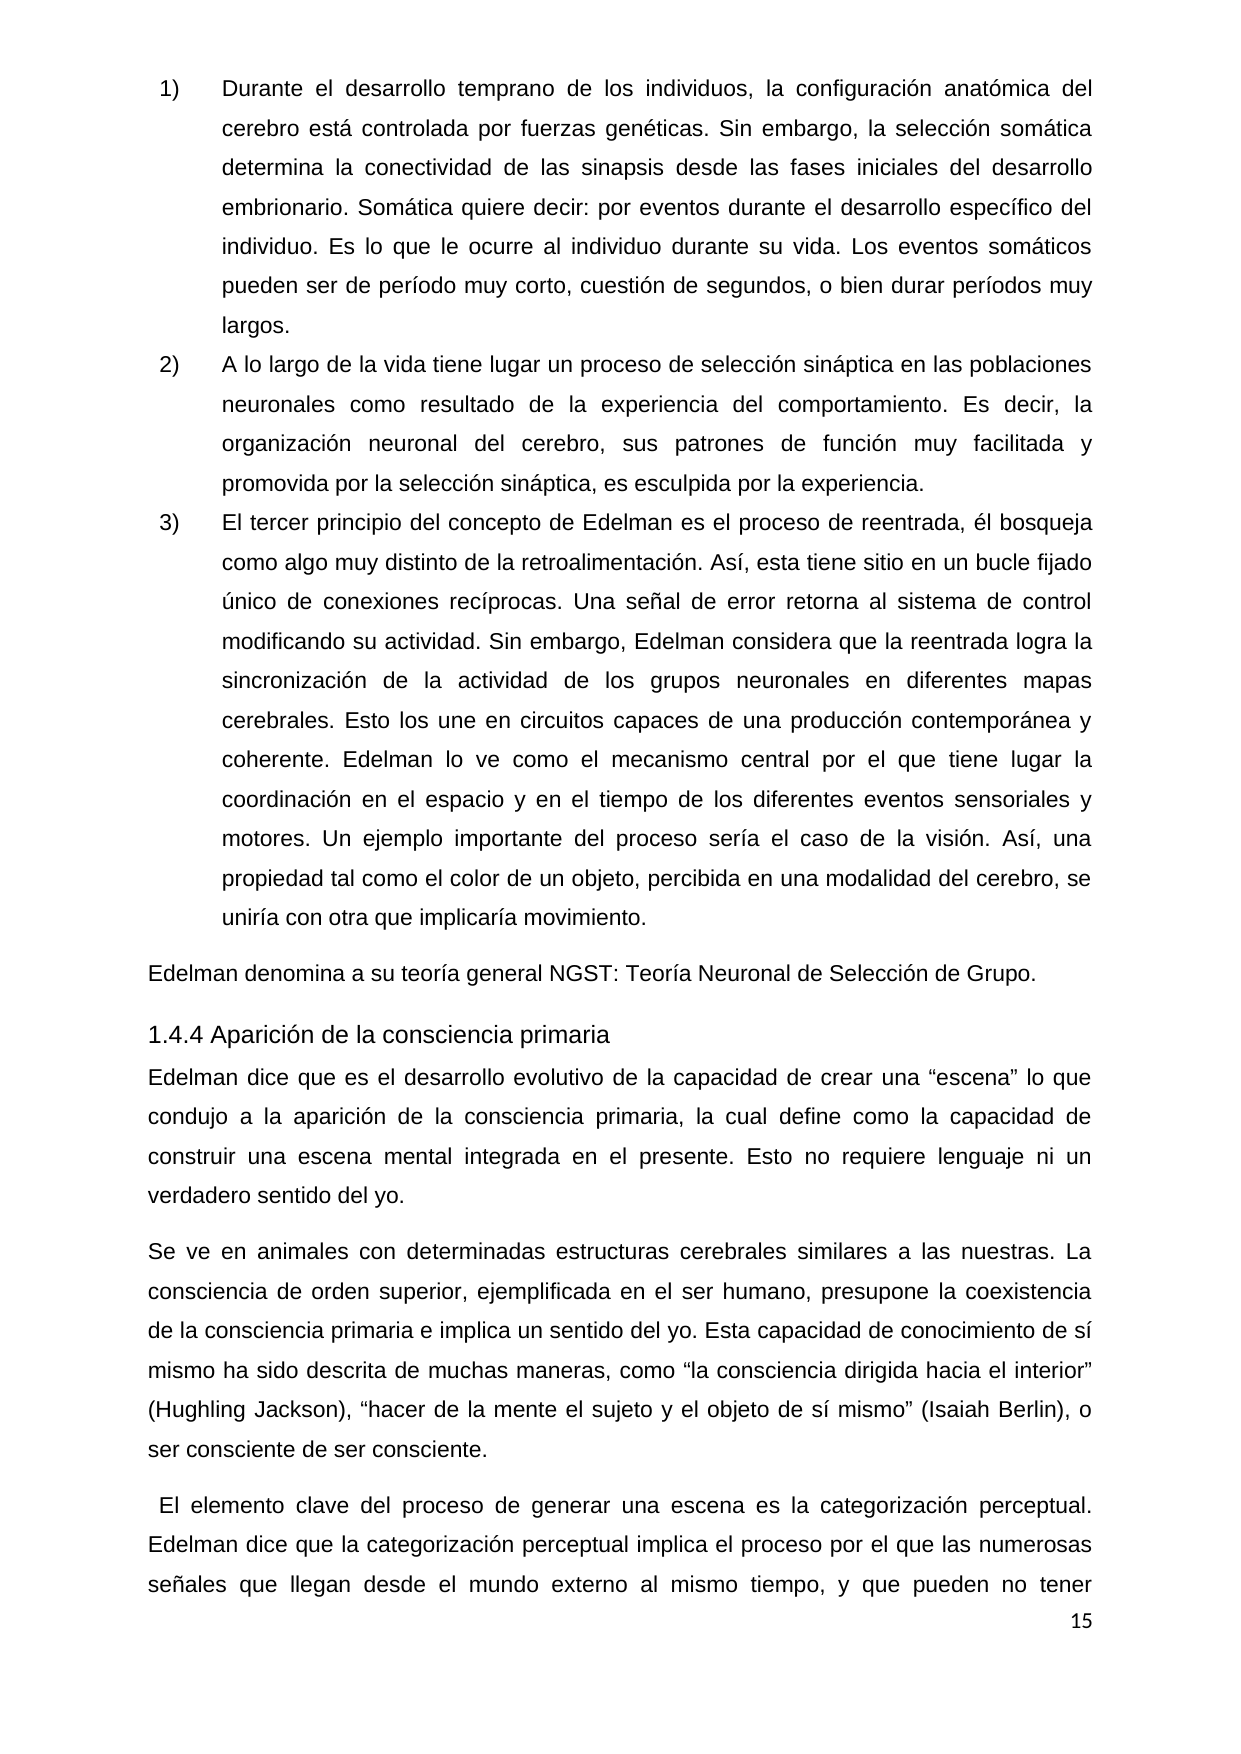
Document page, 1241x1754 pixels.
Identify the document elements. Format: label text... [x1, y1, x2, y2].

text El elemento clave del proceso de generar una escena es la categorización perceptual. Edelman dice que la categorización perceptual implica el proceso por el que las numerosas señales que llegan desde el mundo externo al mismo tiempo, y que pueden no tener [148, 1492, 1093, 1597]
text Se ve en animales con determinadas estructuras cerebrales similares a las nuestras. La consciencia de orden superior, ejemplificada en el ser humano, presupone la coexistencia de la consciencia primaria e implica un sentido del yo. Esta capacidad de conocimiento de sí mismo ha sido descrita de muchas maneras, como “la consciencia dirigida hacia el interior” (Hughling Jackson), “hacer de la mente el sujeto y el objeto de sí mismo” (Isaiah Berlin), o ser consciente de ser consciente. [148, 1238, 1093, 1462]
text Edelman dice que es el desarrollo evolutivo de la capacidad de crear una “escena” lo que condujo a la aparición de la consciencia primaria, la cual define como la capacidad de construir una escena mental integrada en el presente. Esto no requiere lenguaje ni un verdadero sentido del yo. [148, 1064, 1093, 1208]
list Durante el desarrollo temprano de los individuos, la configuración anatómica del cerebro está controlada por fuerzas genéticas. Sin embargo, la selección somática determina la conectividad de las sinapsis desde las fases iniciales del desarrollo embrionario. Somática quiere decir: por eventos durante el desarrollo específico del individuo. Es lo que le ocurre al individuo durante su vida. Los eventos somáticos pueden ser de período muy corto, cuestión de segundos, o bien durar períodos muy largos. [159, 75, 1093, 338]
subtitle 1.4.4 Aparición de la consciencia primaria [148, 1021, 1093, 1049]
text Edelman denomina a su teoría general NGST: Teoría Neuronal de Selección de Grupo. [148, 960, 1093, 987]
list A lo largo de la vida tiene lugar un proceso de selección sináptica en las poblaciones neuronales como resultado de la experiencia del comportamiento. Es decir, la organización neuronal del cerebro, sus patrones de función muy facilitada y promovida por la selección sináptica, es esculpida por la experiencia. [159, 351, 1093, 496]
list El tercer principio del concepto de Edelman es el proceso de reentrada, él bosqueja como algo muy distinto de la retroalimentación. Así, esta tiene sitio en un bucle fijado único de conexiones recíprocas. Una señal de error retorna al sistema de control modificando su actividad. Sin embargo, Edelman considera que la reentrada logra la sincronización de la actividad de los grupos neuronales en diferentes mapas cerebrales. Esto los une en circuitos capaces de una producción contemporánea y coherente. Edelman lo ve como el mecanismo central por el que tiene lugar la coordinación en el espacio y en el tiempo de los diferentes eventos sensoriales y motores. Un ejemplo importante del proceso sería el caso de la visión. Así, una propiedad tal como el color de un objeto, percibida en una modalidad del cerebro, se uniría con otra que implicaría movimiento. [159, 509, 1093, 930]
